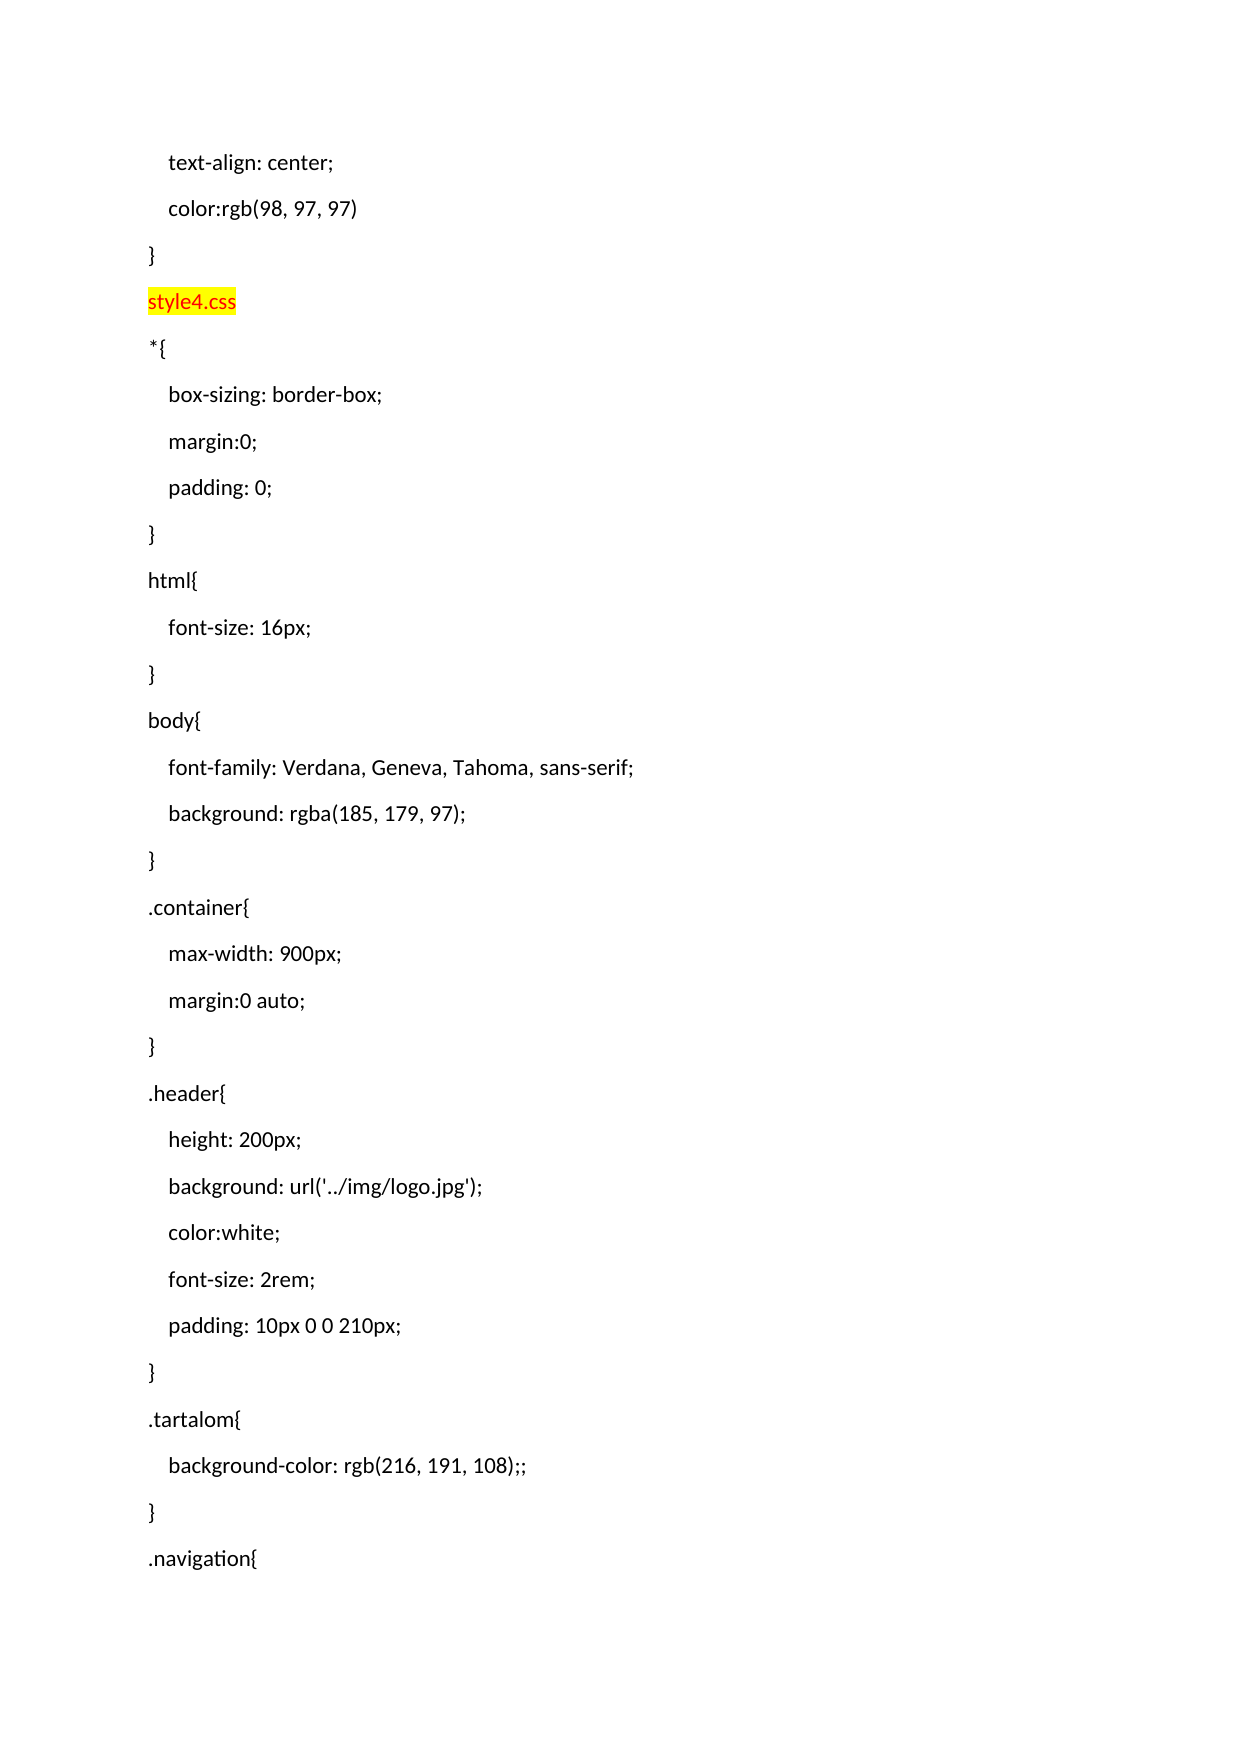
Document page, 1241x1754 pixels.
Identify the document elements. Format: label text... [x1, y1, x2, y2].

text max-width: 900px; [148, 939, 1093, 967]
text .header{ [148, 1079, 1093, 1107]
text margin:0 auto; [148, 986, 1093, 1014]
text box-sizing: border-box; [148, 380, 1093, 408]
text .tartalom{ [148, 1405, 1093, 1433]
text font-size: 2rem; [148, 1265, 1093, 1293]
text } [148, 846, 1093, 874]
text padding: 0; [148, 473, 1093, 502]
text .navigation{ [148, 1544, 1093, 1572]
text padding: 10px 0 0 210px; [148, 1312, 1093, 1340]
text background: url('../img/logo.jpg'); [148, 1172, 1093, 1200]
text html{ [148, 567, 1093, 595]
text body{ [148, 706, 1093, 734]
text background: rgba(185, 179, 97); [148, 799, 1093, 827]
text color:white; [148, 1218, 1093, 1247]
text height: 200px; [148, 1125, 1093, 1153]
text text-align: center; [148, 148, 1093, 176]
text color:rgb(98, 97, 97) [148, 194, 1093, 222]
text } [148, 1358, 1093, 1386]
text background-color: rgb(216, 191, 108);; [148, 1451, 1093, 1479]
text font-family: Verdana, Geneva, Tahoma, sans-serif; [148, 753, 1093, 781]
text } [148, 241, 1093, 269]
text } [148, 1032, 1093, 1060]
text *{ [148, 334, 1093, 362]
text margin:0; [148, 427, 1093, 455]
text } [148, 520, 1093, 548]
text } [148, 1498, 1093, 1526]
text .container{ [148, 893, 1093, 921]
text style4.css [148, 287, 1093, 315]
text } [148, 660, 1093, 688]
text font-size: 16px; [148, 613, 1093, 641]
